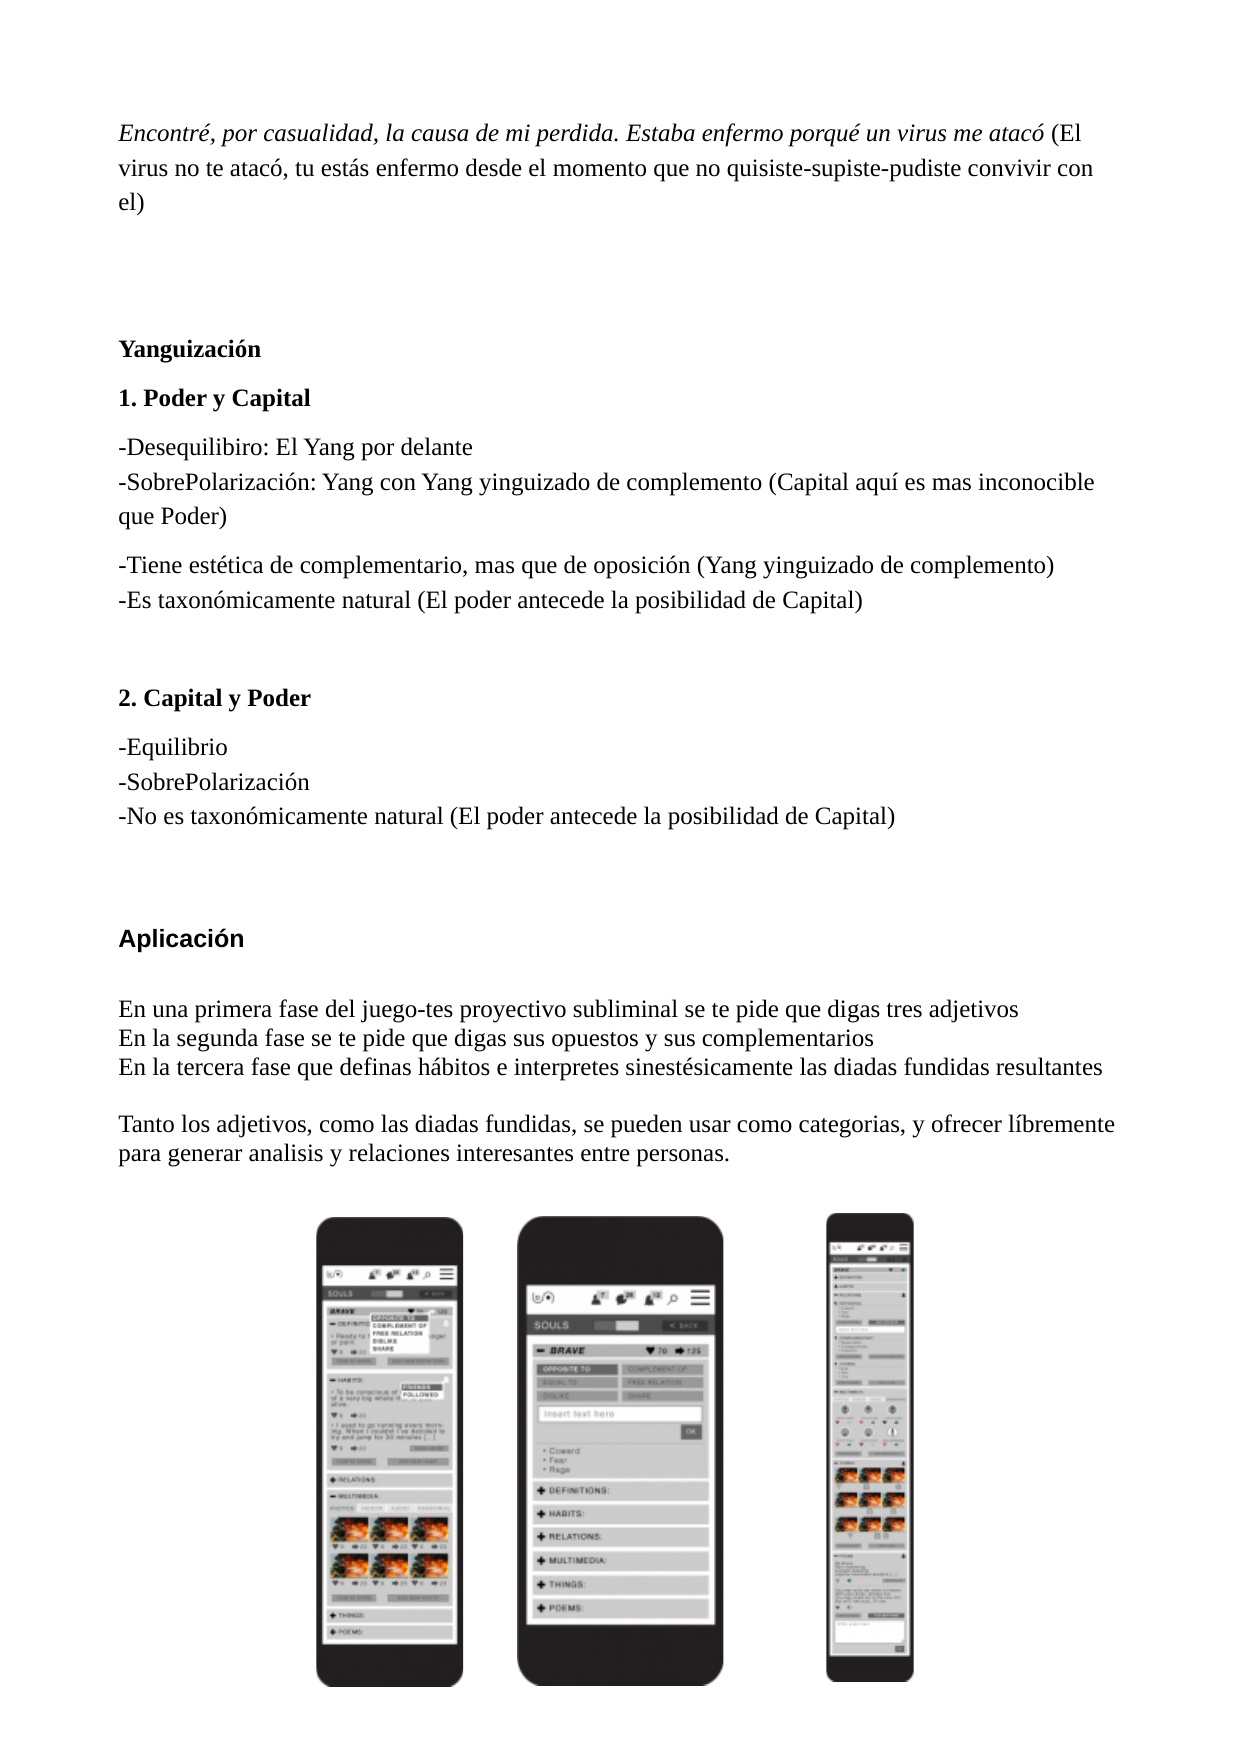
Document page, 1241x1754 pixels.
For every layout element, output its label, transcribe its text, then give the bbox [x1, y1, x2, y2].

text 2. Capital y Poder [118, 683, 1122, 712]
text -Equilibrio -SobrePolarización -No es taxonómicamente natural (El poder antecede la posibilidad de Capital) [118, 732, 1122, 830]
text -Desequilibiro: El Yang por delante -SobrePolarización: Yang con Yang yinguizado de complemento (Capital aquí es mas inconocible que Poder) [118, 432, 1122, 530]
text En una primera fase del juego-tes proyectivo subliminal se te pide que digas tres adjetivos [118, 994, 1122, 1023]
text En la segunda fase se te pide que digas sus opuestos y sus complementarios [118, 1023, 1122, 1052]
text Encontré, por casualidad, la causa de mi perdida. Estaba enfermo porqué un virus me atacó (El virus no te atacó, tu estás enfermo desde el momento que no quisiste-supiste-pudiste convivir con el) [118, 118, 1122, 216]
text En la tercera fase que definas hábitos e interpretes sinestésicamente las diadas fundidas resultantes [118, 1052, 1122, 1080]
text 1. Poder y Capital [118, 383, 1122, 412]
picture [517, 1216, 724, 1686]
text Yanguización [118, 334, 1122, 363]
picture [826, 1213, 914, 1682]
text Tanto los adjetivos, como las diadas fundidas, se pueden usar como categorias, y ofrecer líbremente para generar analisis y relaciones interesantes entre personas. [118, 1109, 1122, 1167]
picture [316, 1217, 464, 1687]
text -Tiene estética de complementario, mas que de oposición (Yang yinguizado de complemento) -Es taxonómicamente natural (El poder antecede la posibilidad de Capital) [118, 550, 1122, 614]
subtitle Aplicación [118, 924, 1122, 953]
